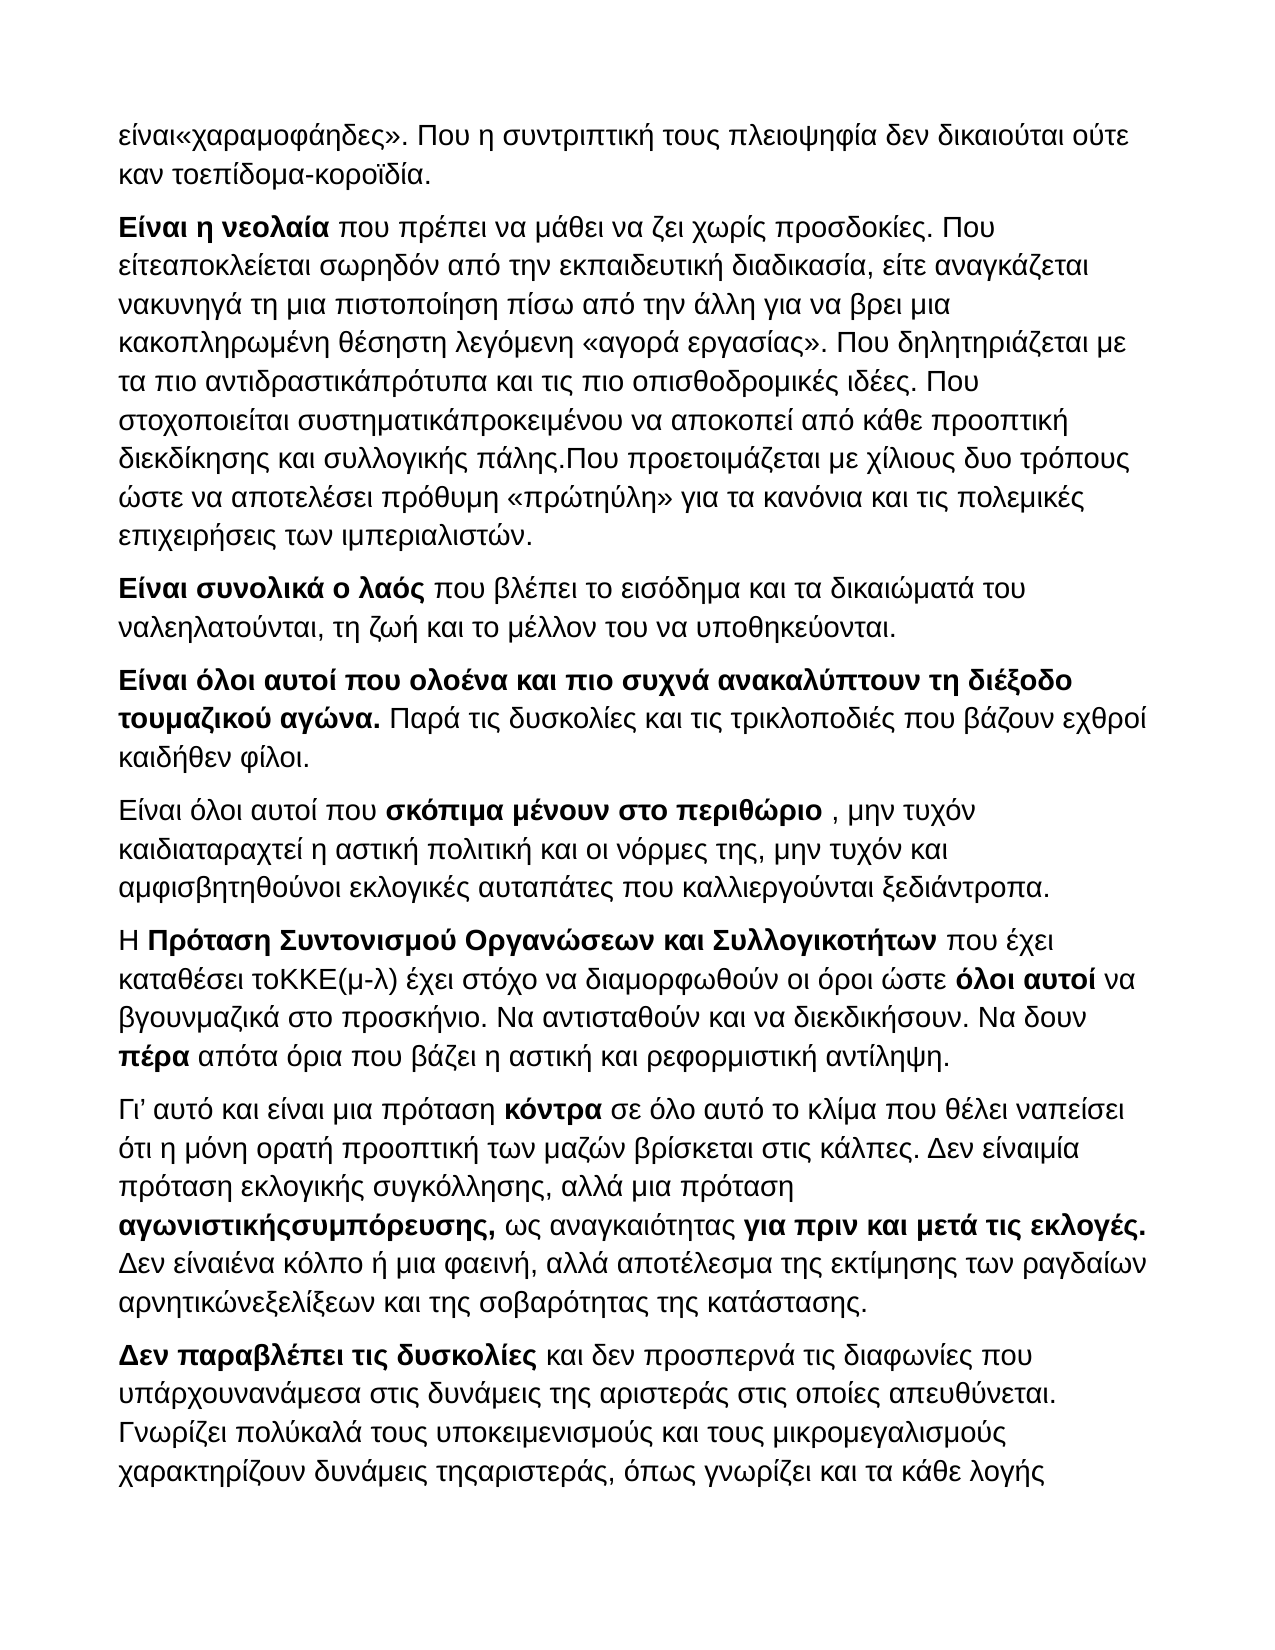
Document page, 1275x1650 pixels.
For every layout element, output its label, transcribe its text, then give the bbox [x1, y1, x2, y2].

text Είναι συνολικά ο λαός που βλέπει το εισόδημα και τα δικαιώματά του ναλεηλατούνται, τη ζωή και το μέλλον του να υποθηκεύονται. [118, 571, 1157, 643]
text Δεν παραβλέπει τις δυσκολίες και δεν προσπερνά τις διαφωνίες που υπάρχουνανάμεσα στις δυνάμεις της αριστεράς στις οποίες απευθύνεται. Γνωρίζει πολύκαλά τους υποκειμενισμούς και τους μικρομεγαλισμούς χαρακτηρίζουν δυνάμεις τηςαριστεράς, όπως γνωρίζει και τα κάθε λογής [118, 1338, 1157, 1487]
text Είναι η νεολαία που πρέπει να μάθει να ζει χωρίς προσδοκίες. Που είτεαποκλείεται σωρηδόν από την εκπαιδευτική διαδικασία, είτε αναγκάζεται νακυνηγά τη μια πιστοποίηση πίσω από την άλλη για να βρει μια κακοπληρωμένη θέσηστη λεγόμενη «αγορά εργασίας». Που δηλητηριάζεται με τα πιο αντιδραστικάπρότυπα και τις πιο οπισθοδρομικές ιδέες. Που στοχοποιείται συστηματικάπροκειμένου να αποκοπεί από κάθε προοπτική διεκδίκησης και συλλογικής πάλης.Που προετοιμάζεται με χίλιους δυο τρόπους ώστε να αποτελέσει πρόθυμη «πρώτηύλη» για τα κανόνια και τις πολεμικές επιχειρήσεις των ιμπεριαλιστών. [118, 210, 1157, 552]
text Η Πρόταση Συντονισμού Οργανώσεων και Συλλογικοτήτων που έχει καταθέσει τοΚΚΕ(μ-λ) έχει στόχο να διαμορφωθούν οι όροι ώστε όλοι αυτοί να βγουνμαζικά στο προσκήνιο. Να αντισταθούν και να διεκδικήσουν. Να δουν πέρα απότα όρια που βάζει η αστική και ρεφορμιστική αντίληψη. [118, 923, 1157, 1072]
text Είναι όλοι αυτοί που σκόπιμα μένουν στο περιθώριο , μην τυχόν καιδιαταραχτεί η αστική πολιτική και οι νόρμες της, μην τυχόν και αμφισβητηθούνοι εκλογικές αυταπάτες που καλλιεργούνται ξεδιάντροπα. [118, 793, 1157, 904]
text είναι«χαραμοφάηδες». Που η συντριπτική τους πλειοψηφία δεν δικαιούται ούτε καν τοεπίδομα-κοροϊδία. [118, 118, 1157, 190]
text Είναι όλοι αυτοί που ολοένα και πιο συχνά ανακαλύπτουν τη διέξοδο τουμαζικού αγώνα. Παρά τις δυσκολίες και τις τρικλοποδιές που βάζουν εχθροί καιδήθεν φίλοι. [118, 663, 1157, 773]
text Γι’ αυτό και είναι μια πρόταση κόντρα σε όλο αυτό το κλίμα που θέλει ναπείσει ότι η μόνη ορατή προοπτική των μαζών βρίσκεται στις κάλπες. Δεν είναιμία πρόταση εκλογικής συγκόλλησης, αλλά μια πρόταση αγωνιστικήςσυμπόρευσης, ως αναγκαιότητας για πριν και μετά τις εκλογές. Δεν είναιένα κόλπο ή μια φαεινή, αλλά αποτέλεσμα της εκτίμησης των ραγδαίων αρνητικώνεξελίξεων και της σοβαρότητας της κατάστασης. [118, 1092, 1157, 1318]
